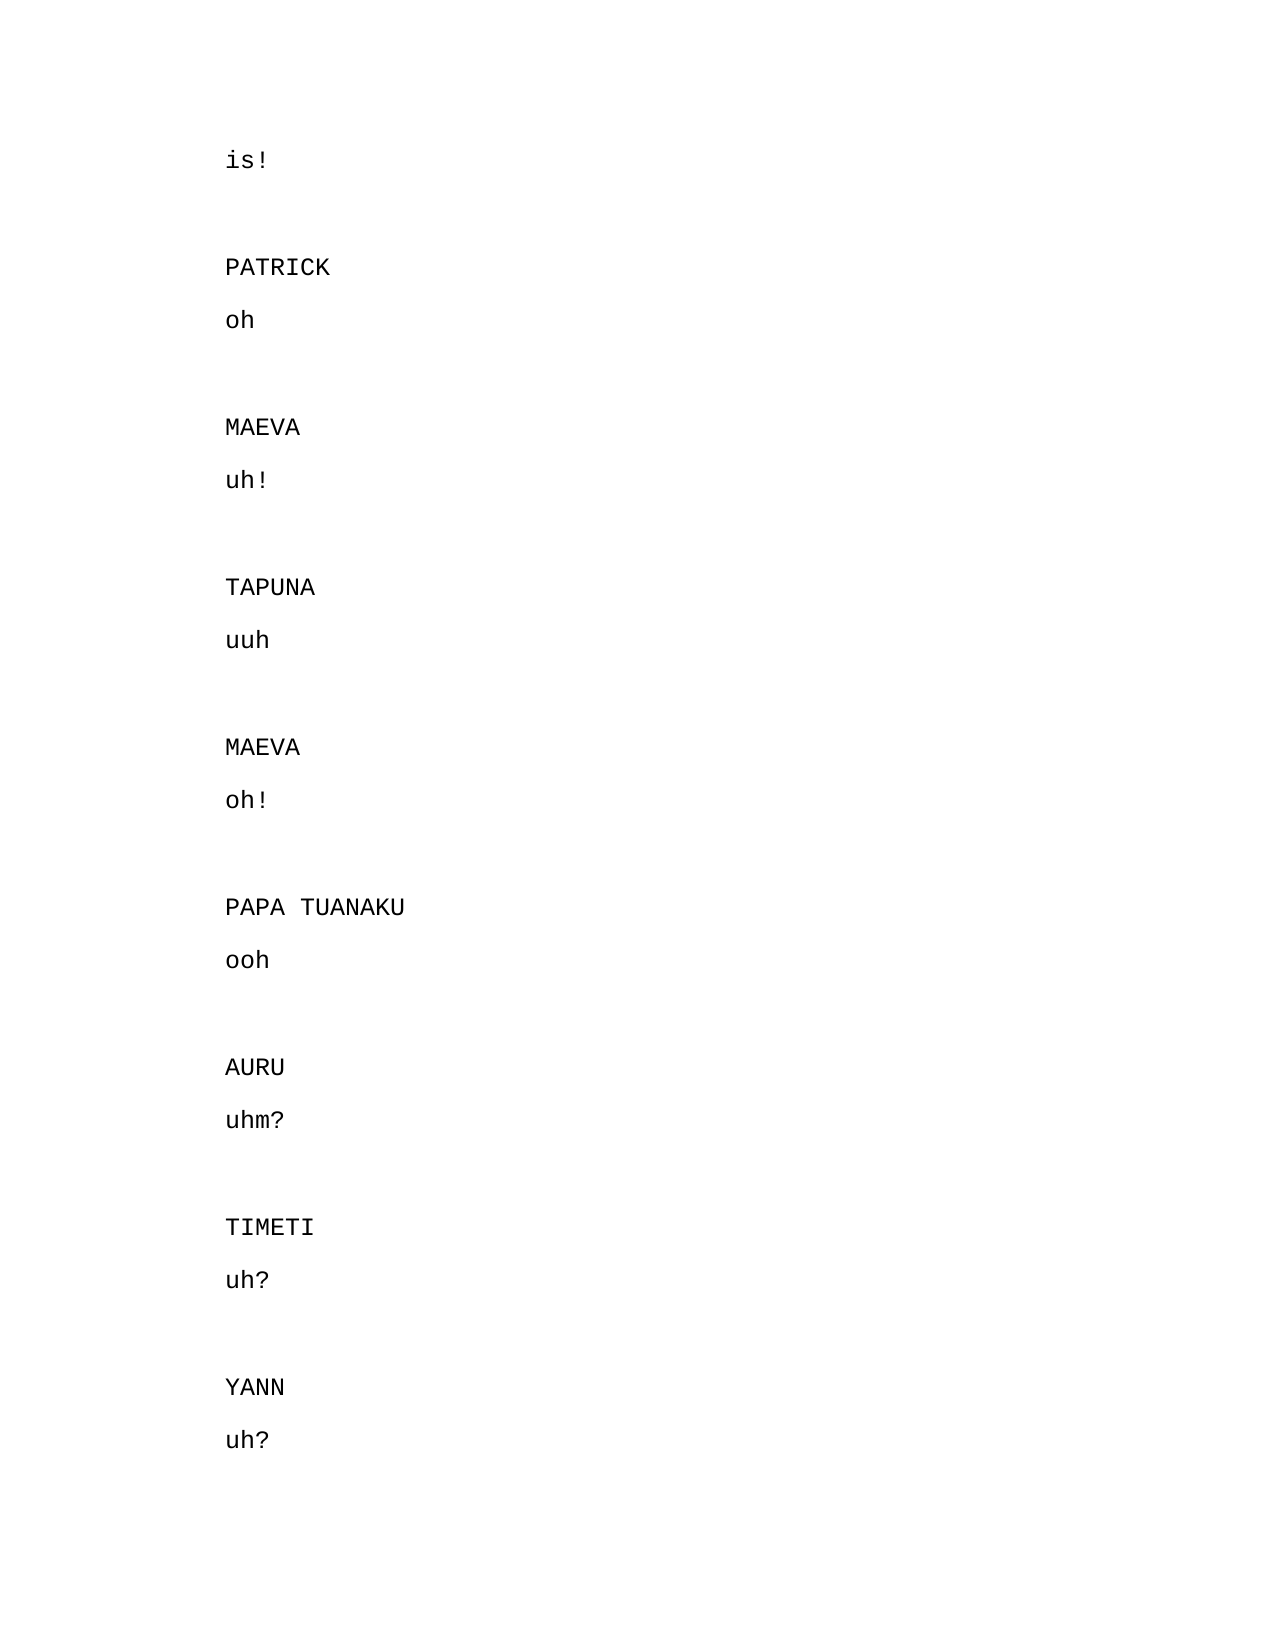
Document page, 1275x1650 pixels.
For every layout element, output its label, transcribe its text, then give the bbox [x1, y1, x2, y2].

text AURU [225, 1054, 1125, 1083]
text YANN [225, 1374, 1125, 1403]
text TAPUNA [225, 574, 1125, 603]
text ooh [225, 948, 1125, 976]
text uh? [225, 1268, 1125, 1296]
text uh? [225, 1428, 1125, 1456]
text oh [225, 308, 1125, 336]
text PATRICK [225, 254, 1125, 283]
text PAPA TUANAKU [225, 894, 1125, 923]
text MAEVA [225, 734, 1125, 763]
text uhm? [225, 1108, 1125, 1136]
text is! [225, 148, 1125, 176]
text TIMETI [225, 1214, 1125, 1243]
text uh! [225, 468, 1125, 496]
text oh! [225, 788, 1125, 816]
text MAEVA [225, 414, 1125, 443]
text uuh [225, 628, 1125, 656]
